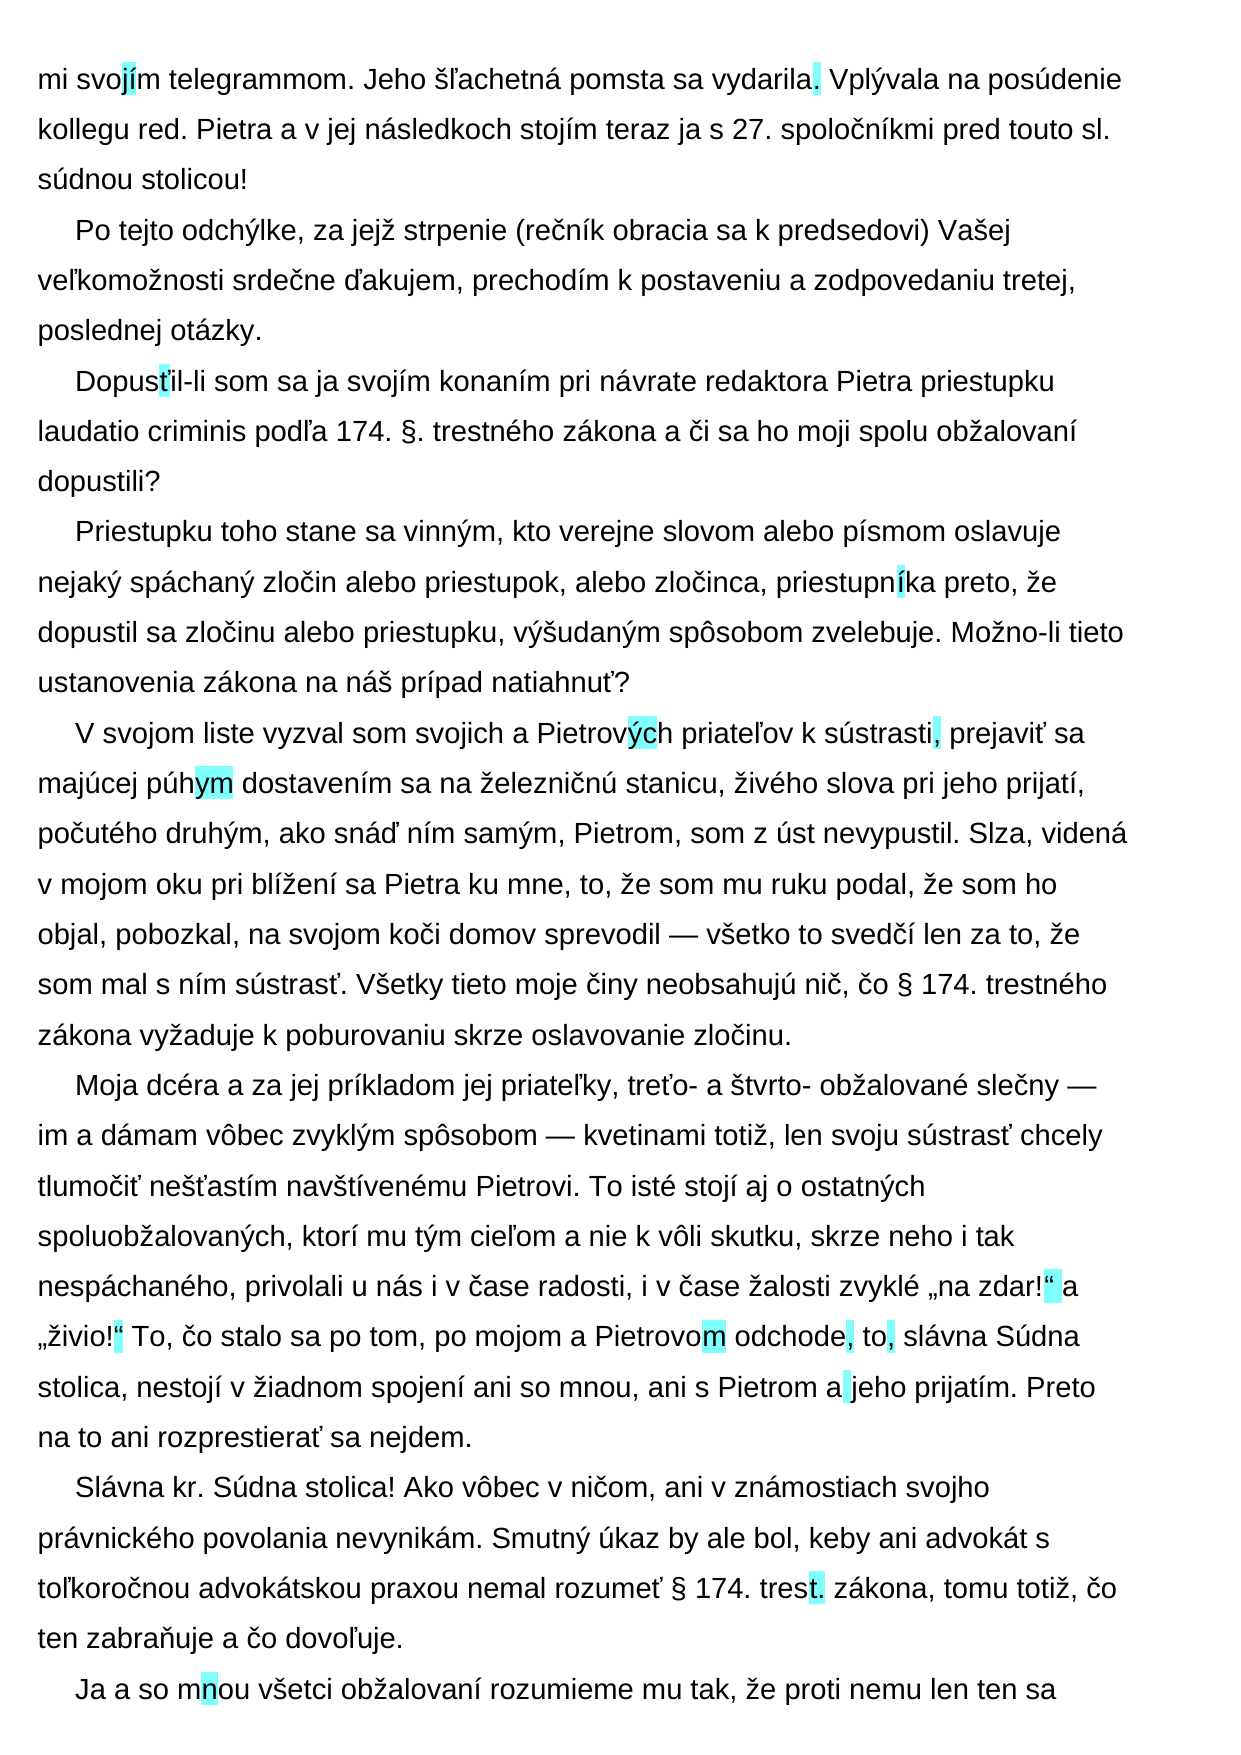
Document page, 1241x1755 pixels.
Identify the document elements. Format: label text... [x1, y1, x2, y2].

text V svojom liste vyzval som svojich a Pietrových priateľov k sústrasti, prejaviť sa majúcej púhym dostavením sa na železničnú stanicu, živého slova pri jeho prijatí, počutého druhým, ako snáď ním samým, Pietrom, som z úst nevypustil. Slza, videná v mojom oku pri blížení sa Pietra ku mne, to, že som mu ruku podal, že som ho objal, pobozkal, na svojom koči domov sprevodil — všetko to svedčí len za to, že som mal s ním sústrasť. Všetky tieto moje činy neobsahujú nič, čo § 174. trestného zákona vyžaduje k poburovaniu skrze oslavovanie zločinu. [37, 716, 1130, 1051]
text Ja a so mnou všetci obžalovaní rozumieme mu tak, že proti nemu len ten sa [37, 1672, 1130, 1705]
text Slávna kr. Súdna stolica! Ako vôbec v ničom, ani v známostiach svojho právnického povolania ne­vynikám. Smutný úkaz by ale bol, keby ani advokát s toľkoročnou advokátskou praxou nemal rozumeť § 174. trest. zákona, tomu totiž, čo ten zabraňuje a čo dovoľuje. [37, 1470, 1130, 1655]
text Dopusťil-li som sa ja svojím konaním pri ná­vrate redaktora Pietra priestupku laudatio criminis podľa 174. §. trestného zákona a či sa ho moji spolu obžalovaní dopustili? [37, 363, 1130, 498]
text Po tejto odchýlke, za jejž strpenie (rečník obracia sa k predsedovi) Vašej veľkomožnosti srdečne ďakujem, prechodím k postaveniu a zodpovedaniu tretej, poslednej otázky. [37, 213, 1130, 347]
text mi svojím telegrammom. Jeho šľachetná pomsta sa vydarila. Vplývala na posúdenie kollegu red. Pietra a v jej následkoch stojím teraz ja s 27. spoločníkmi pred touto sl. súdnou stolicou! [37, 62, 1130, 196]
text Moja dcéra a za jej príkladom jej priateľky, treťo- a štvrto- obžalované slečny — im a dámam vôbec zvyklým spôsobom — kvetinami totiž, len svoju sústrasť chcely tlumočiť nešťastím navštívenému Pietrovi. To isté stojí aj o ostatných spoluobžalova­ných, ktorí mu tým cieľom a nie k vôli skutku, skrze neho i tak nespáchaného, privolali u nás i v čase radosti, i v čase žalosti zvyklé „na zdar!“ a „živio!“ To, čo stalo sa po tom, po mojom a Pietrovom odchode, to, slávna Súdna stolica, nestojí v žiadnom spojení ani so mnou, ani s Pietrom a jeho prijatím. Preto na to ani rozprestierať sa nejdem. [37, 1068, 1130, 1454]
text Priestupku toho stane sa vinným, kto verejne slovom alebo písmom oslavuje nejaký spáchaný zločin alebo priestupok, alebo zločinca, priestupníka preto, že dopustil sa zločinu alebo priestupku, výšudaným spôsobom zvelebuje. Možno-li tieto ustanovenia zá­kona na náš prípad natiahnuť? [37, 514, 1130, 699]
